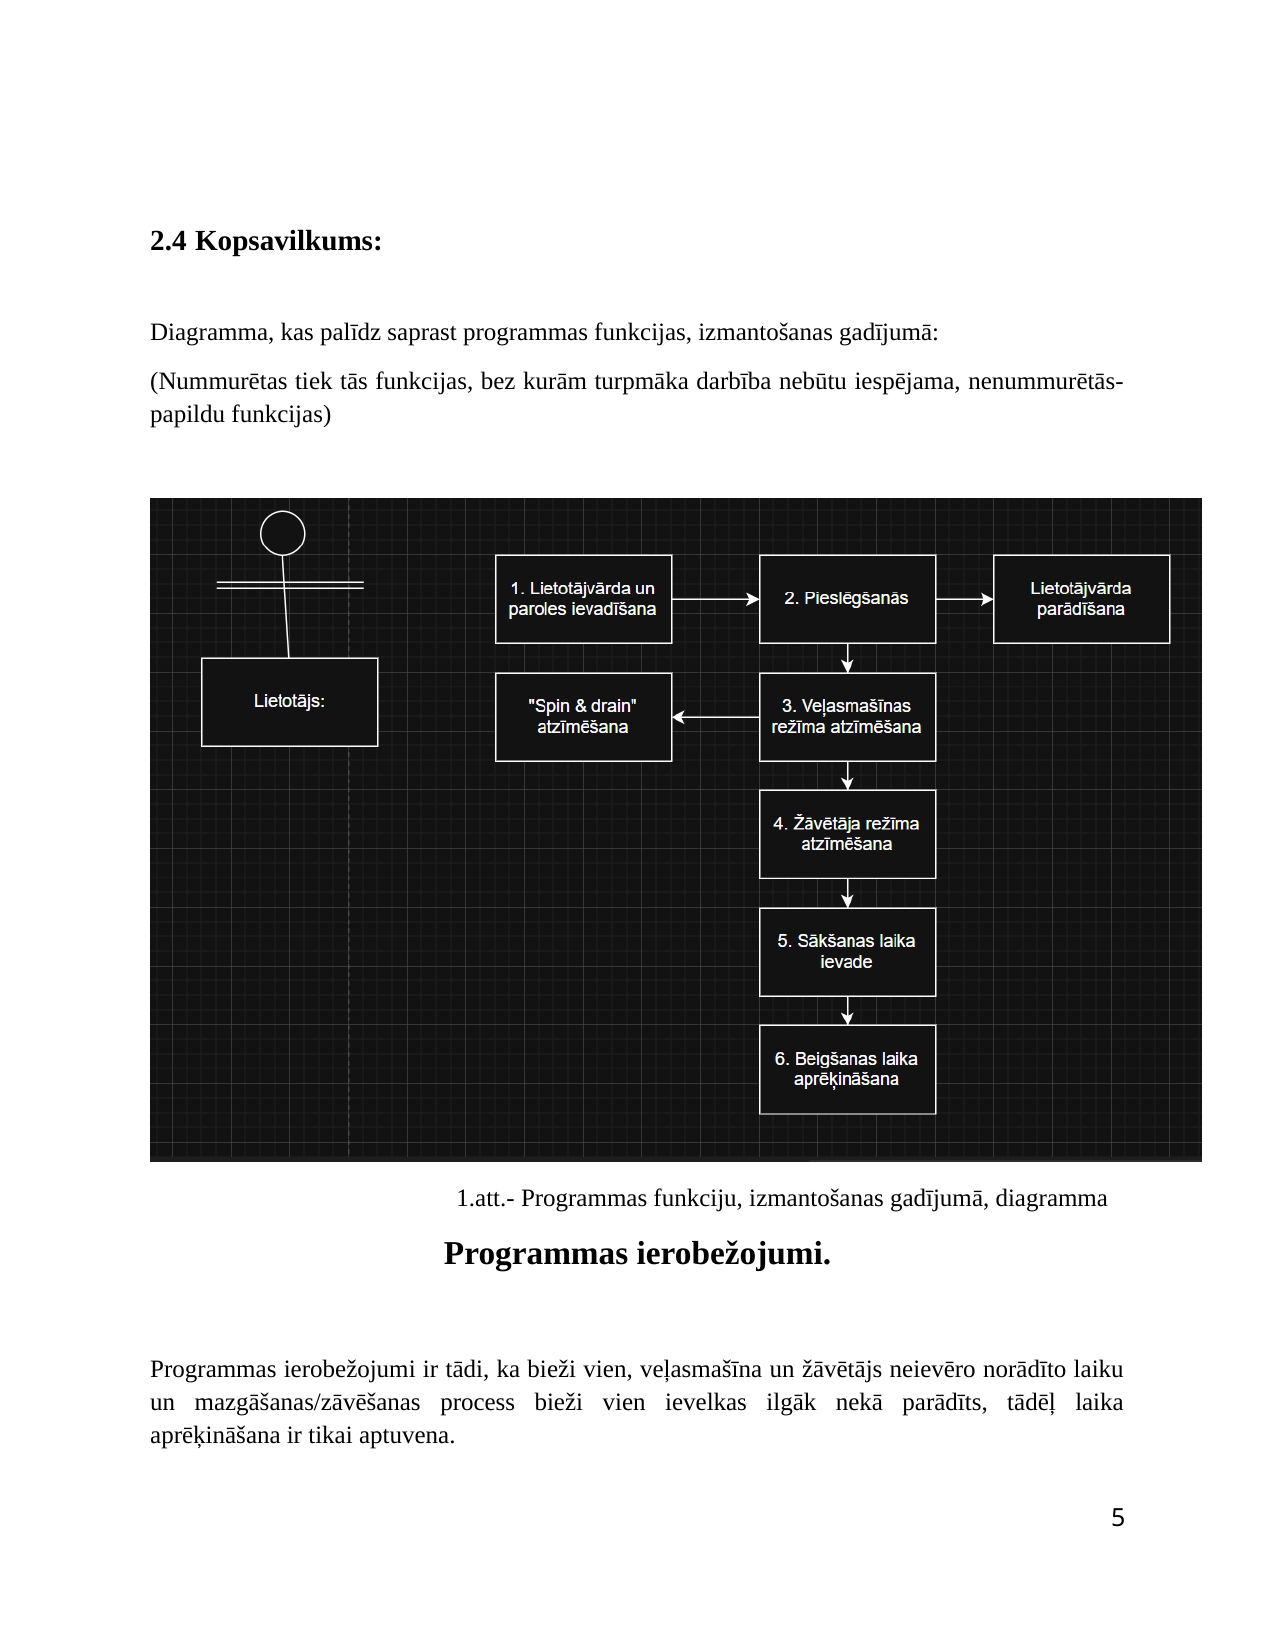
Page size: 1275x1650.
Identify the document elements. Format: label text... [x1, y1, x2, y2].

text (Nummurētas tiek tās funkcijas, bez kurām turpmāka darbība nebūtu iespējama, nenummurētās- papildu funkcijas) [150, 366, 1125, 428]
text 1.att.- Programmas funkciju, izmantošanas gadījumā, diagramma [150, 1183, 1125, 1212]
text Programmas ierobežojumi ir tādi, ka bieži vien, veļasmašīna un žāvētājs neievēro norādīto laiku un mazgāšanas/zāvēšanas process bieži vien ievelkas ilgāk nekā parādīts, tādēļ laika aprēķināšana ir tikai aptuvena. [150, 1354, 1125, 1449]
text Programmas ierobežojumi. [150, 1233, 1125, 1271]
list Kopsavilkums: [150, 223, 1125, 256]
text Diagramma, kas palīdz saprast programmas funkcijas, izmantošanas gadījumā: [150, 317, 1125, 345]
